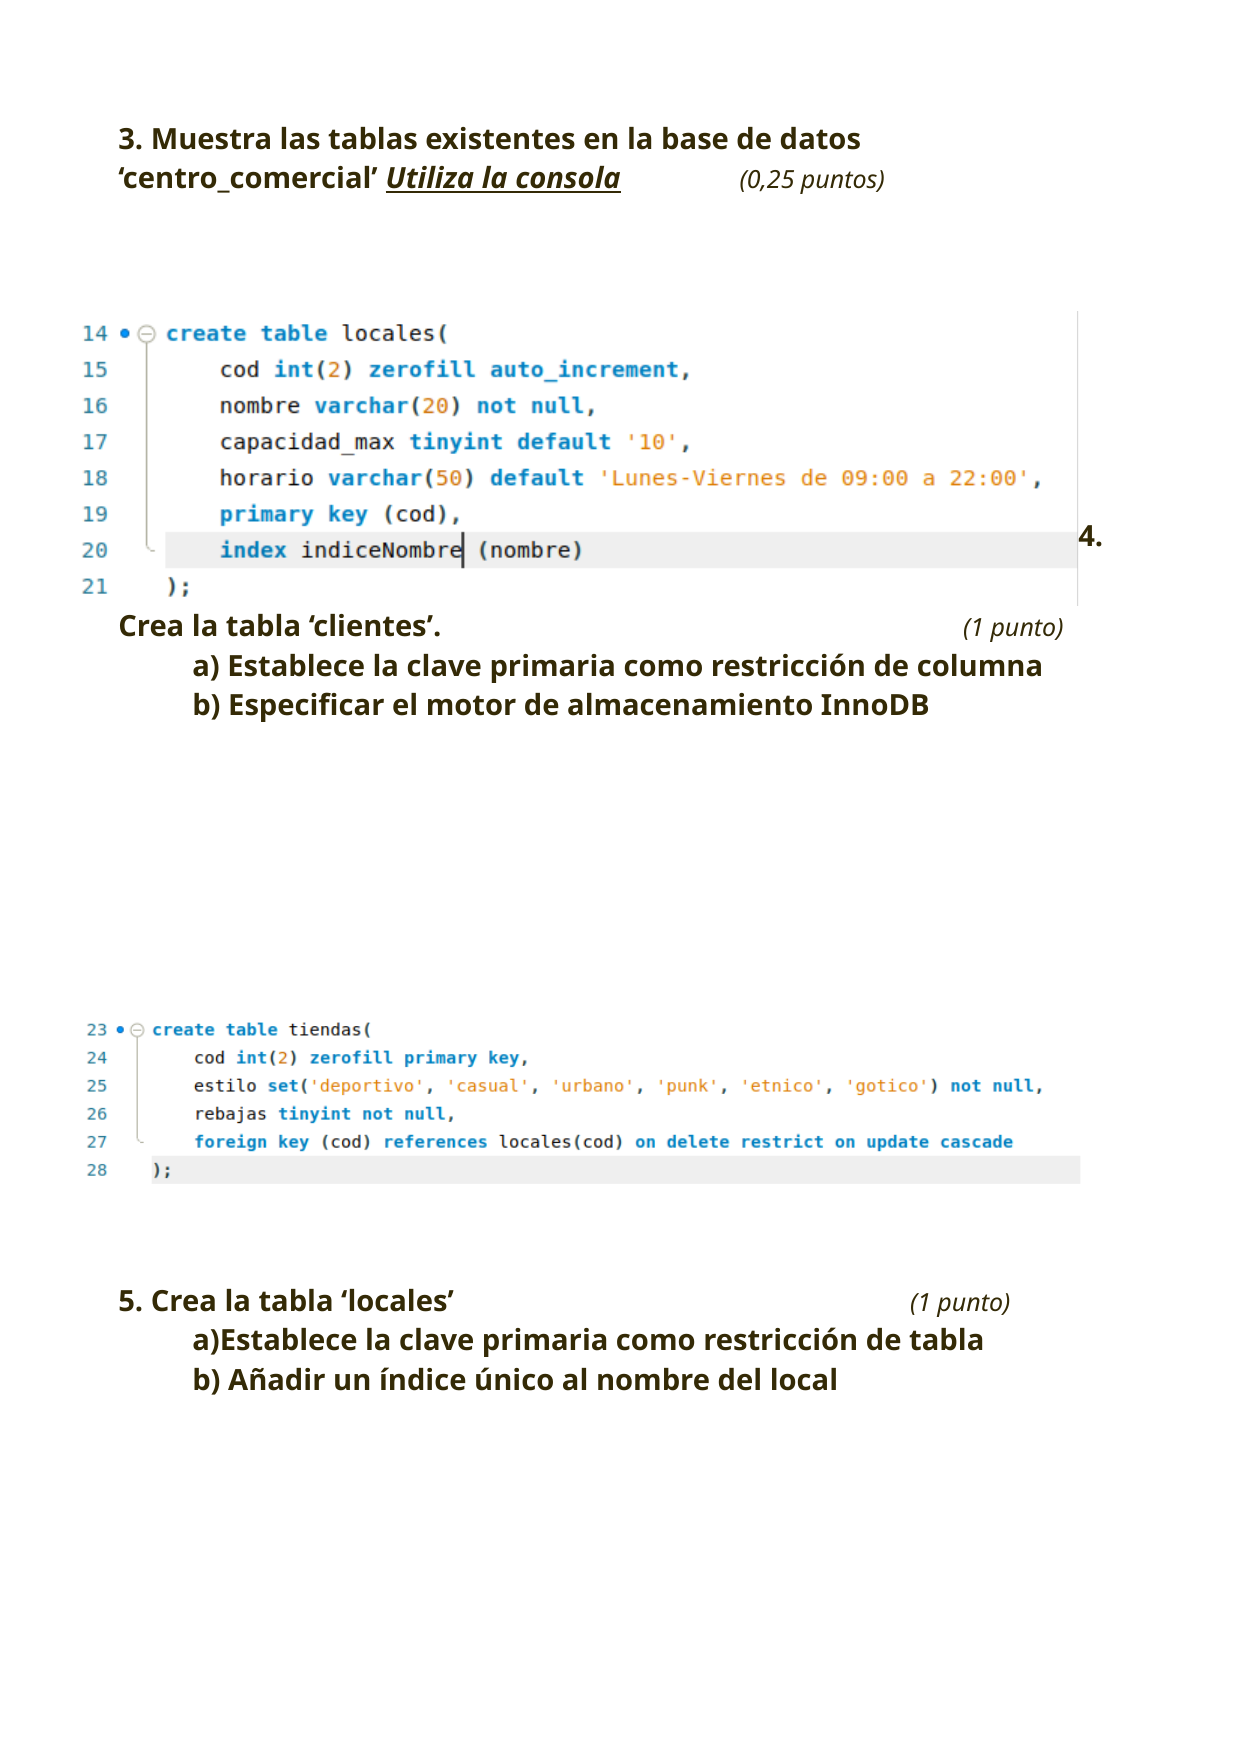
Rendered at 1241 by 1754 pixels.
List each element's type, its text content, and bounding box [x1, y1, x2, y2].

text 3. Muestra las tablas existentes en la base de datos ‘centro_comercial’ Utiliza la consola (0,25 puntos) [118, 118, 1122, 197]
text b) Especificar el motor de almacenamiento InnoDB [118, 684, 1122, 724]
picture [76, 1011, 1081, 1191]
text 5. Crea la tabla ‘locales’ (1 punto) [118, 1280, 1122, 1319]
text b) Añadir un índice único al nombre del local [118, 1359, 1122, 1399]
picture [74, 311, 1079, 606]
text a) Establece la clave primaria como restricción de columna [118, 645, 1122, 684]
text a)Establece la clave primaria como restricción de tabla [118, 1319, 1122, 1359]
text 4. Crea la tabla ‘clientes’. (1 punto) [118, 515, 1122, 645]
